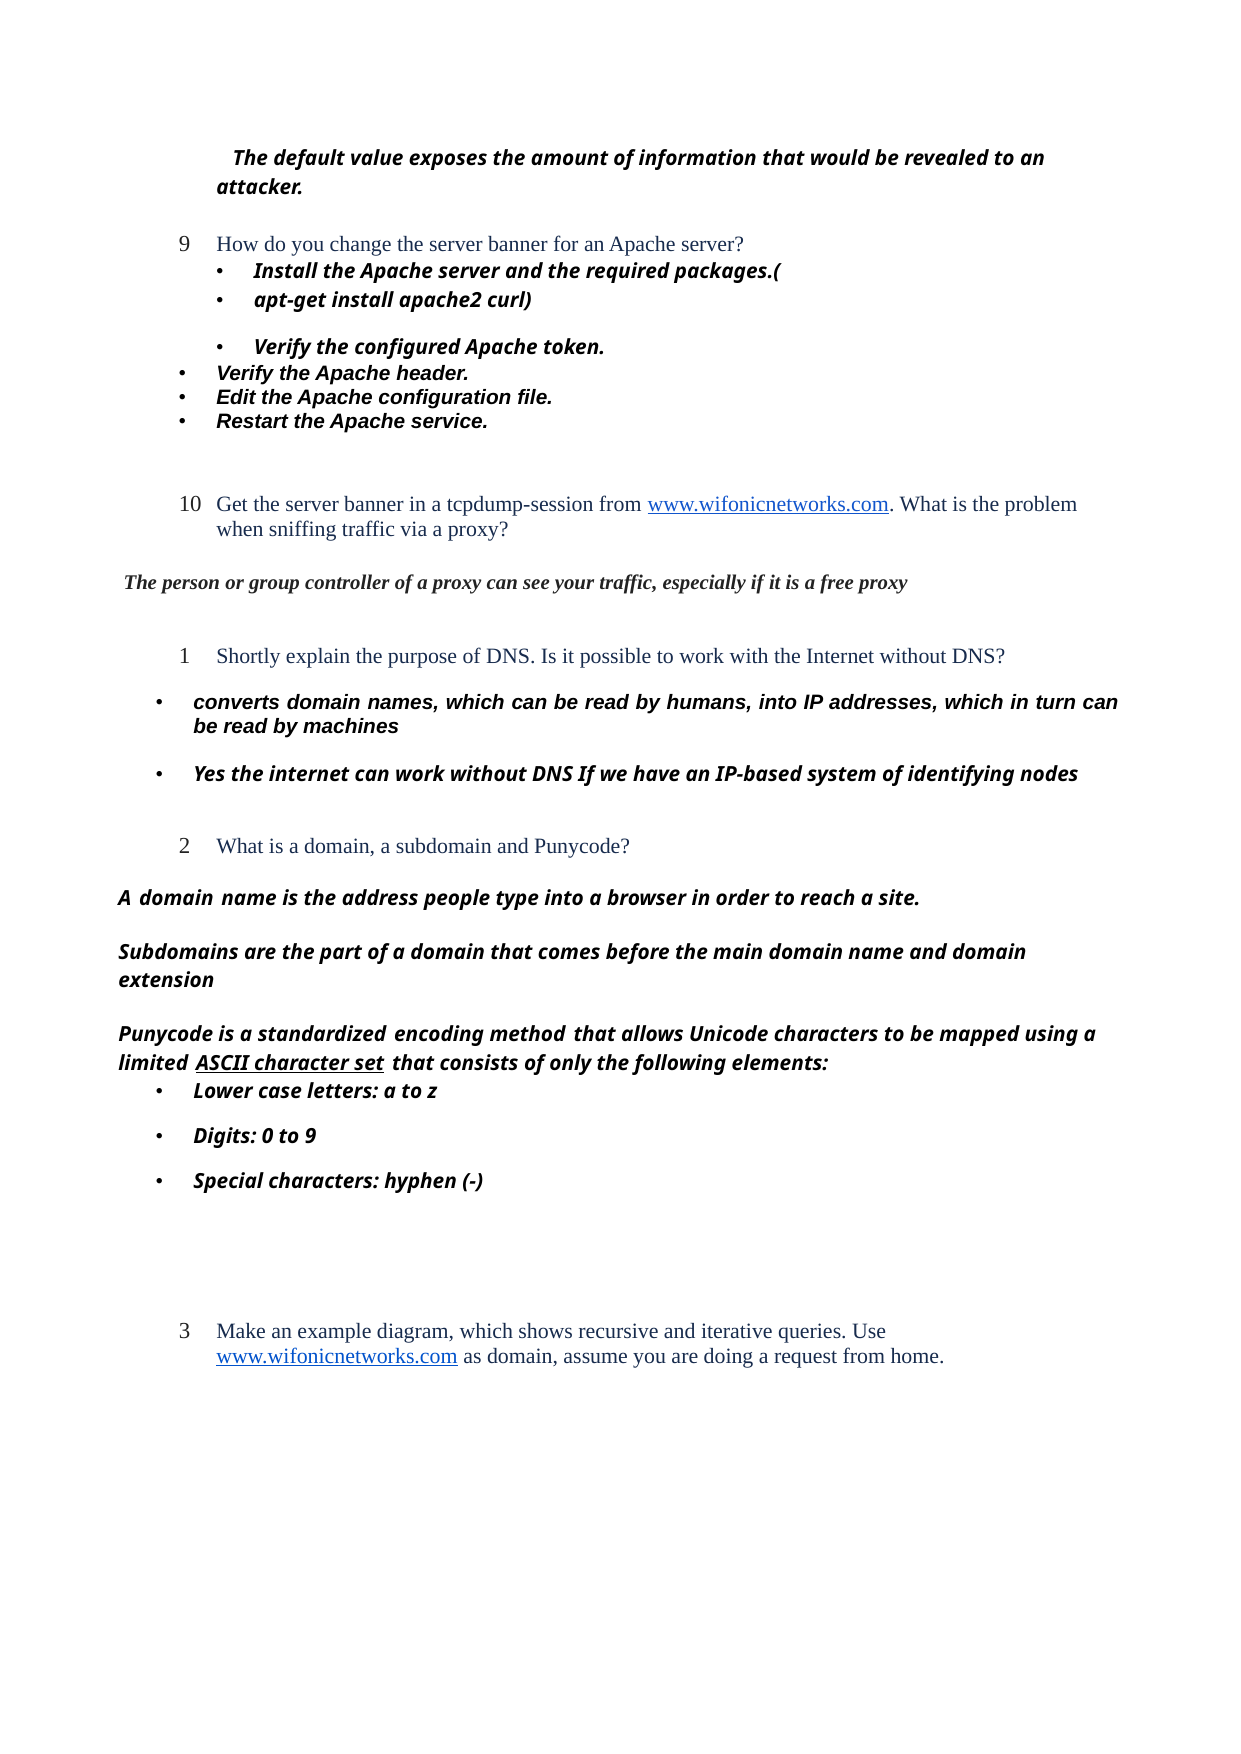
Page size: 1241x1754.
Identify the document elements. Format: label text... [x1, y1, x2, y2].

list The default value exposes the amount of information that would be revealed to an attacker. [178, 143, 1122, 200]
list Yes the internet can work without DNS If we have an IP-based system of identifying nodes [156, 759, 1122, 787]
text The person or group controller of a proxy can see your traffic, especially if it is a free proxy [118, 570, 1122, 594]
list Install the Apache server and the required packages.( [216, 256, 1122, 285]
list Make an example diagram, which shows recursive and iterative queries. Use www.wifonicnetworks.com as domain, assume you are doing a request from home. [178, 1317, 1122, 1369]
list converts domain names, which can be read by humans, into IP addresses, which in turn can be read by machines [156, 690, 1122, 738]
list Lower case letters: a to z [156, 1076, 1122, 1104]
text Subdomains are the part of a domain that comes before the main domain name and domain extension [118, 937, 1122, 994]
list Get the server banner in a tcpdump-session from www.wifonicnetworks.com. What is the problem when sniffing traffic via a proxy? [178, 490, 1122, 541]
list Special characters: hyphen (-) [156, 1166, 1122, 1195]
list What is a domain, a subdomain and Punycode? [178, 832, 1122, 858]
list apt-get install apache2 curl) [216, 285, 1122, 313]
list How do you change the server banner for an Apache server? [178, 230, 1122, 256]
list Verify the Apache header. [178, 360, 1122, 384]
list Verify the configured Apache token. [216, 332, 1122, 360]
list Edit the Apache configuration file. [178, 384, 1122, 408]
list Shortly explain the purpose of DNS. Is it possible to work with the Internet without DNS? [178, 643, 1122, 669]
text Punycode is a standardized encoding method that allows Unicode characters to be mapped using a limited ASCII character set that consists of only the following elements: [118, 1019, 1122, 1076]
text A domain name is the address people type into a browser in order to reach a site. [118, 883, 1122, 912]
list Restart the Apache service. [178, 408, 1122, 433]
list Digits: 0 to 9 [156, 1121, 1122, 1149]
